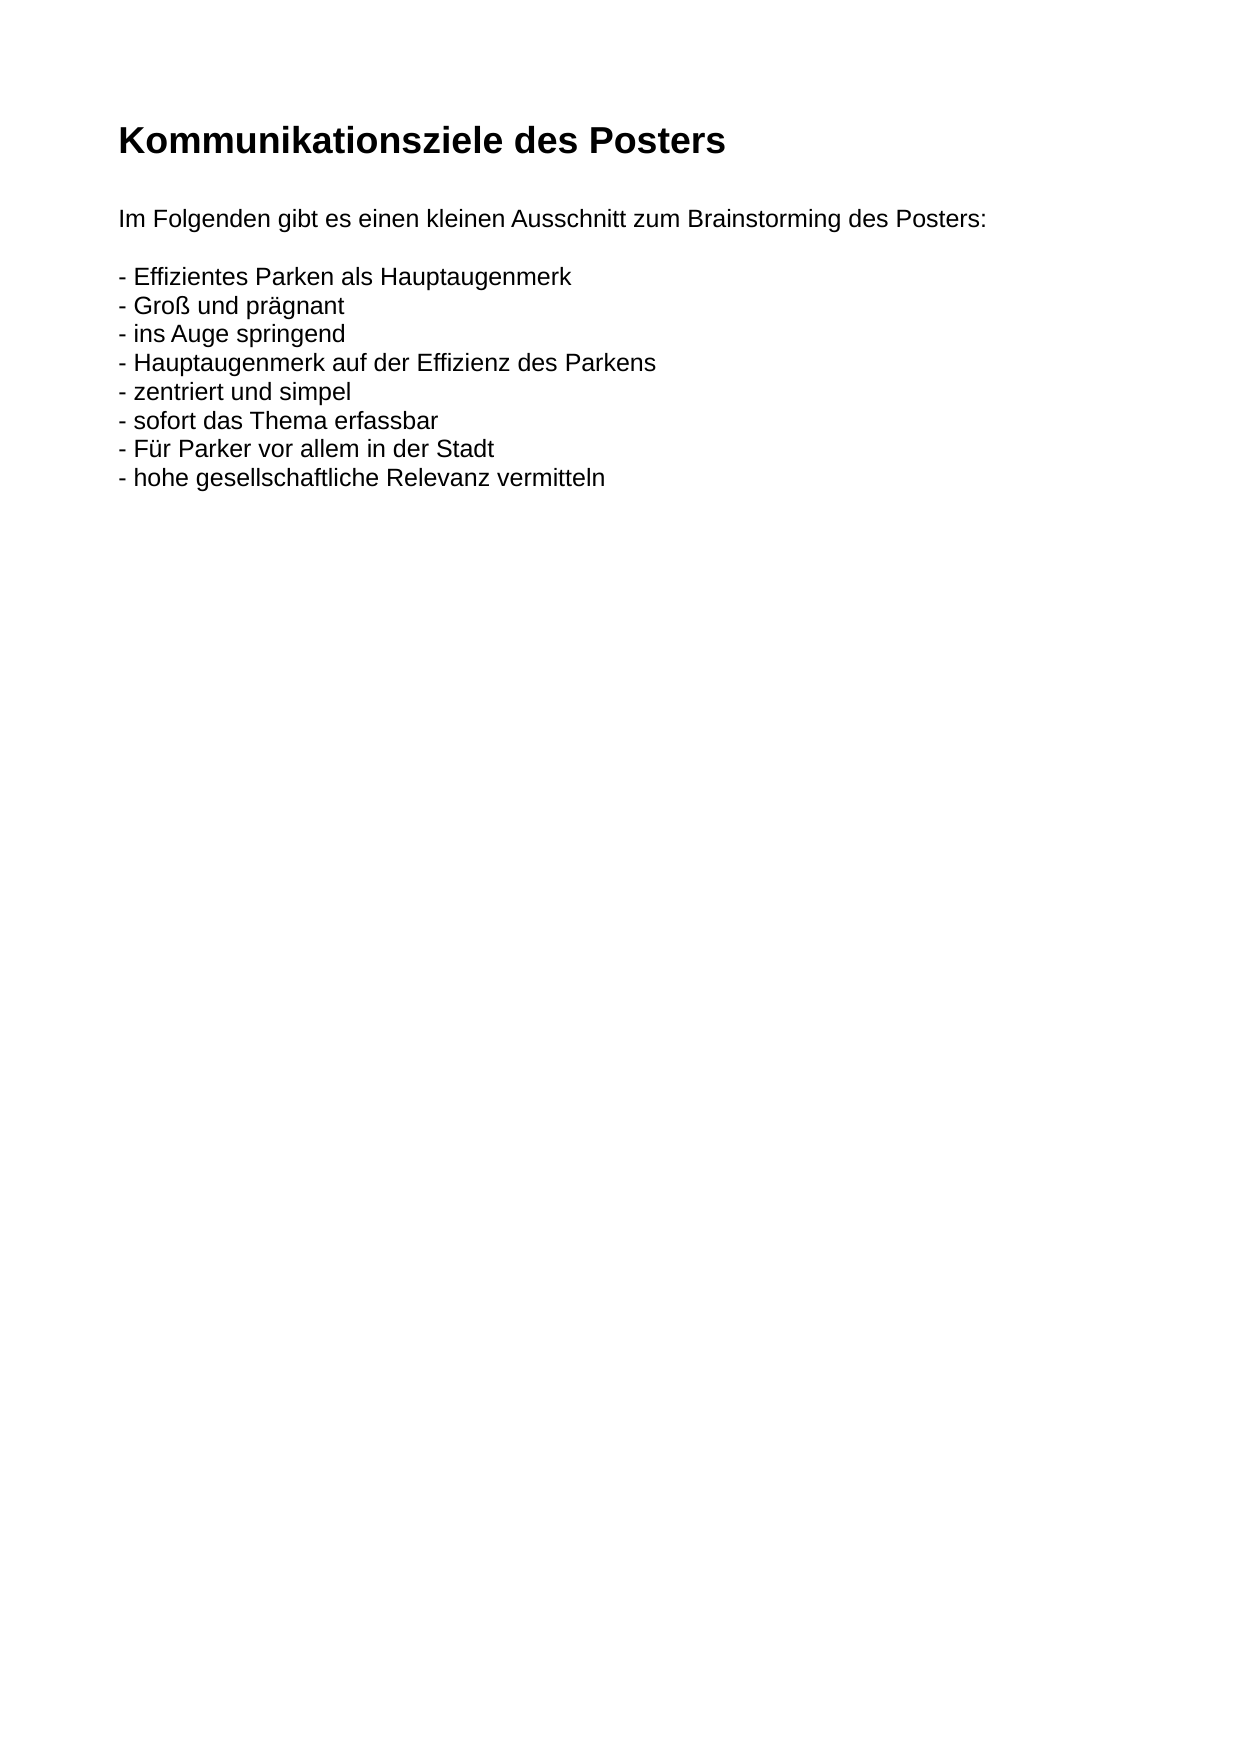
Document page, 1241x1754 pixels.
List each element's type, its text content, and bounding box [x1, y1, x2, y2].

text - sofort das Thema erfassbar [118, 406, 1122, 434]
text Im Folgenden gibt es einen kleinen Ausschnitt zum Brainstorming des Posters: [118, 204, 1122, 233]
text Kommunikationsziele des Posters [118, 118, 1122, 161]
text - Groß und prägnant [118, 291, 1122, 319]
text - hohe gesellschaftliche Relevanz vermitteln [118, 463, 1122, 492]
text - ins Auge springend [118, 319, 1122, 348]
text - Effizientes Parken als Hauptaugenmerk [118, 262, 1122, 291]
text - zentriert und simpel [118, 377, 1122, 406]
text - Hauptaugenmerk auf der Effizienz des Parkens [118, 348, 1122, 377]
text - Für Parker vor allem in der Stadt [118, 434, 1122, 463]
